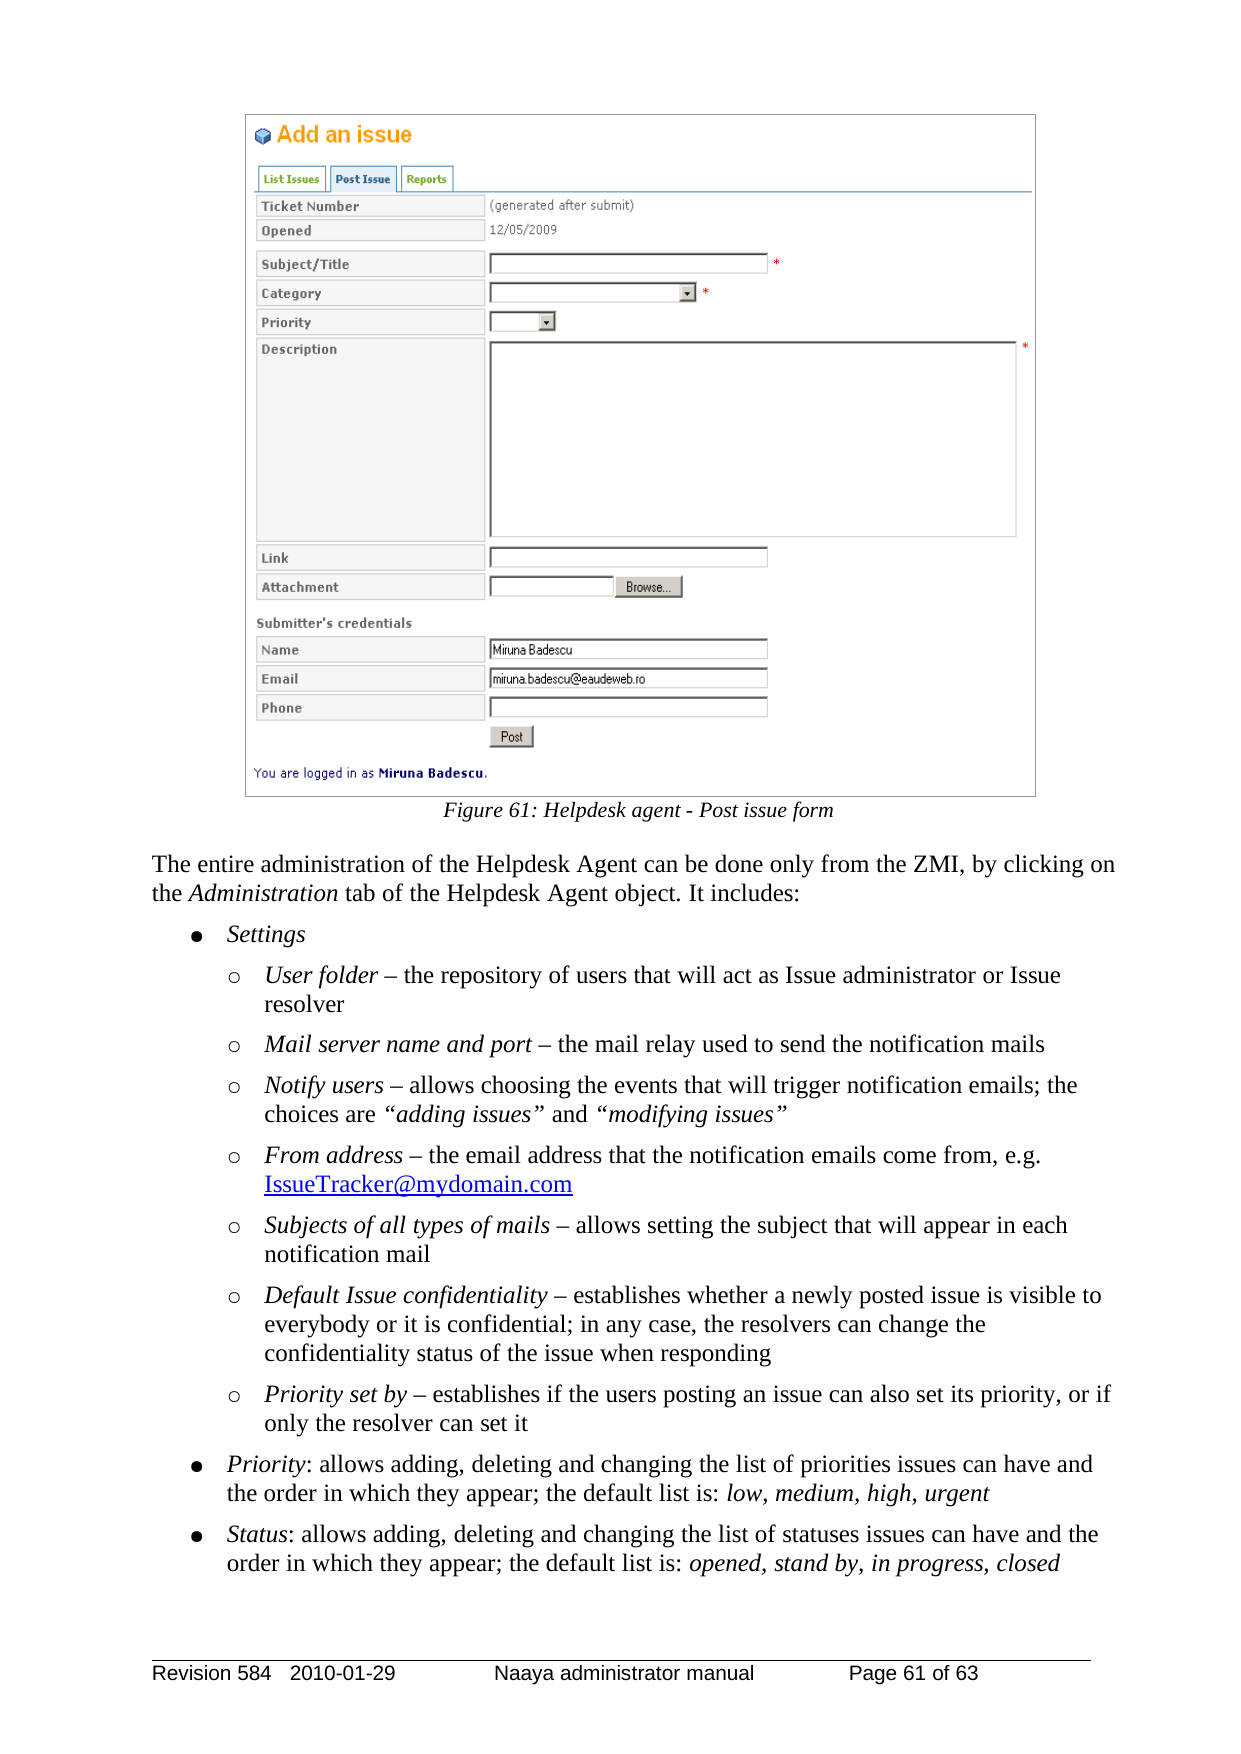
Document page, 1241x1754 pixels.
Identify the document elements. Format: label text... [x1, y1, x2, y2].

text Figure 61: Helpdesk agent - Post issue form [244, 115, 1035, 822]
list Mail server name and port – the mail relay used to send the notification mails [227, 1029, 1128, 1058]
list Subjects of all types of mails – allows setting the subject that will appear in each notification mail [227, 1210, 1128, 1268]
list From address – the email address that the notification emails come from, e.g. IssueTracker@mydomain.com [227, 1140, 1128, 1198]
list Priority set by – establishes if the users posting an issue can also set its priority, or if only the resolver can set it [227, 1379, 1128, 1437]
text The entire administration of the Helpdesk Agent can be done only from the ZMI, by clicking on the Administration tab of the Helpdesk Agent object. It includes: [152, 849, 1128, 907]
list Settings [189, 919, 1128, 948]
list Priority: allows adding, deleting and changing the list of priorities issues can have and the order in which they appear; the default list is: low, medium, high, urgent [189, 1449, 1128, 1507]
list Notify users – allows choosing the events that will trigger notification emails; the choices are “adding issues” and “modifying issues” [227, 1070, 1128, 1128]
list Status: allows adding, deleting and changing the list of statuses issues can have and the order in which they appear; the default list is: opened, stand by, in progress, closed [189, 1519, 1128, 1577]
picture [247, 117, 1033, 794]
list Default Issue confidentiality – establishes whether a newly posted issue is visible to everybody or it is confidential; in any case, the resolvers can change the confidentiality status of the issue when responding [227, 1280, 1128, 1367]
list User folder – the repository of users that will act as Issue administrator or Issue resolver [227, 959, 1128, 1018]
